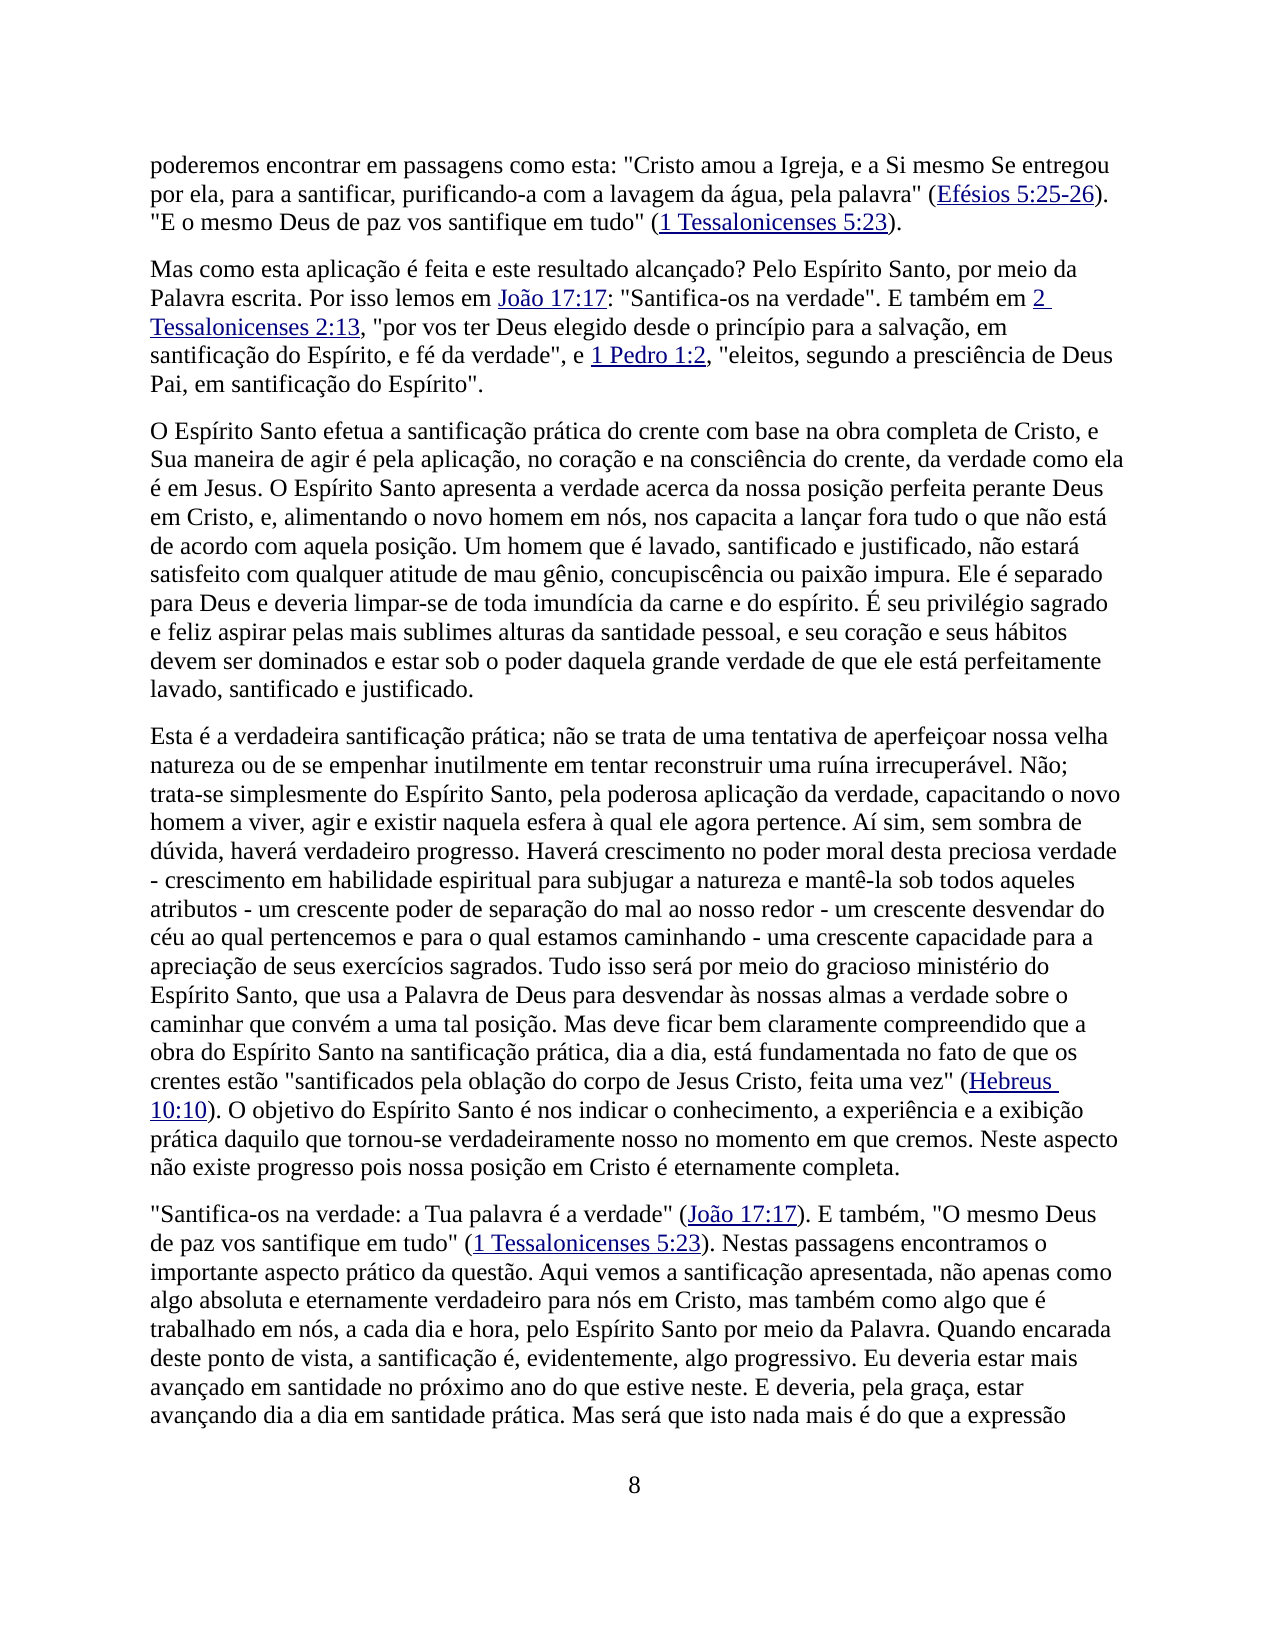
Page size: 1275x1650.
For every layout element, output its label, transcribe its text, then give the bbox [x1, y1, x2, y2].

text poderemos encontrar em passagens como esta: "Cristo amou a Igreja, e a Si mesmo Se entregou por ela, para a santificar, purificando-a com a lavagem da água, pela palavra" (Efésios 5:25-26). "E o mesmo Deus de paz vos santifique em tudo" (1 Tessalonicenses 5:23). [150, 150, 1125, 236]
text O Espírito Santo efetua a santificação prática do crente com base na obra completa de Cristo, e Sua maneira de agir é pela aplicação, no coração e na consciência do crente, da verdade como ela é em Jesus. O Espírito Santo apresenta a verdade acerca da nossa posição perfeita perante Deus em Cristo, e, alimentando o novo homem em nós, nos capacita a lançar fora tudo o que não está de acordo com aquela posição. Um homem que é lavado, santificado e justificado, não estará satisfeito com qualquer atitude de mau gênio, concupiscência ou paixão impura. Ele é separado para Deus e deveria limpar-se de toda imundícia da carne e do espírito. É seu privilégio sagrado e feliz aspirar pelas mais sublimes alturas da santidade pessoal, e seu coração e seus hábitos devem ser dominados e estar sob o poder daquela grande verdade de que ele está perfeitamente lavado, santificado e justificado. [150, 416, 1125, 703]
text Mas como esta aplicação é feita e este resultado alcançado? Pelo Espírito Santo, por meio da Palavra escrita. Por isso lemos em João 17:17: "Santifica-os na verdade". E também em 2 Tessalonicenses 2:13, "por vos ter Deus elegido desde o princípio para a salvação, em santificação do Espírito, e fé da verdade", e 1 Pedro 1:2, "eleitos, segundo a presciência de Deus Pai, em santificação do Espírito". [150, 254, 1125, 398]
text Esta é a verdadeira santificação prática; não se trata de uma tentativa de aperfeiçoar nossa velha natureza ou de se empenhar inutilmente em tentar reconstruir uma ruína irrecuperável. Não; trata-se simplesmente do Espírito Santo, pela poderosa aplicação da verdade, capacitando o novo homem a viver, agir e existir naquela esfera à qual ele agora pertence. Aí sim, sem sombra de dúvida, haverá verdadeiro progresso. Haverá crescimento no poder moral desta preciosa verdade - crescimento em habilidade espiritual para subjugar a natureza e mantê-la sob todos aqueles atributos - um crescente poder de separação do mal ao nosso redor - um crescente desvendar do céu ao qual pertencemos e para o qual estamos caminhando - uma crescente capacidade para a apreciação de seus exercícios sagrados. Tudo isso será por meio do gracioso ministério do Espírito Santo, que usa a Palavra de Deus para desvendar às nossas almas a verdade sobre o caminhar que convém a uma tal posição. Mas deve ficar bem claramente compreendido que a obra do Espírito Santo na santificação prática, dia a dia, está fundamentada no fato de que os crentes estão "santificados pela oblação do corpo de Jesus Cristo, feita uma vez" (Hebreus 10:10). O objetivo do Espírito Santo é nos indicar o conhecimento, a experiência e a exibição prática daquilo que tornou-se verdadeiramente nosso no momento em que cremos. Neste aspecto não existe progresso pois nossa posição em Cristo é eternamente completa. [150, 721, 1125, 1181]
text "Santifica-os na verdade: a Tua palavra é a verdade" (João 17:17). E também, "O mesmo Deus de paz vos santifique em tudo" (1 Tessalonicenses 5:23). Nestas passagens encontramos o importante aspecto prático da questão. Aqui vemos a santificação apresentada, não apenas como algo absoluta e eternamente verdadeiro para nós em Cristo, mas também como algo que é trabalhado em nós, a cada dia e hora, pelo Espírito Santo por meio da Palavra. Quando encarada deste ponto de vista, a santificação é, evidentemente, algo progressivo. Eu deveria estar mais avançado em santidade no próximo ano do que estive neste. E deveria, pela graça, estar avançando dia a dia em santidade prática. Mas será que isto nada mais é do que a expressão [150, 1199, 1125, 1429]
